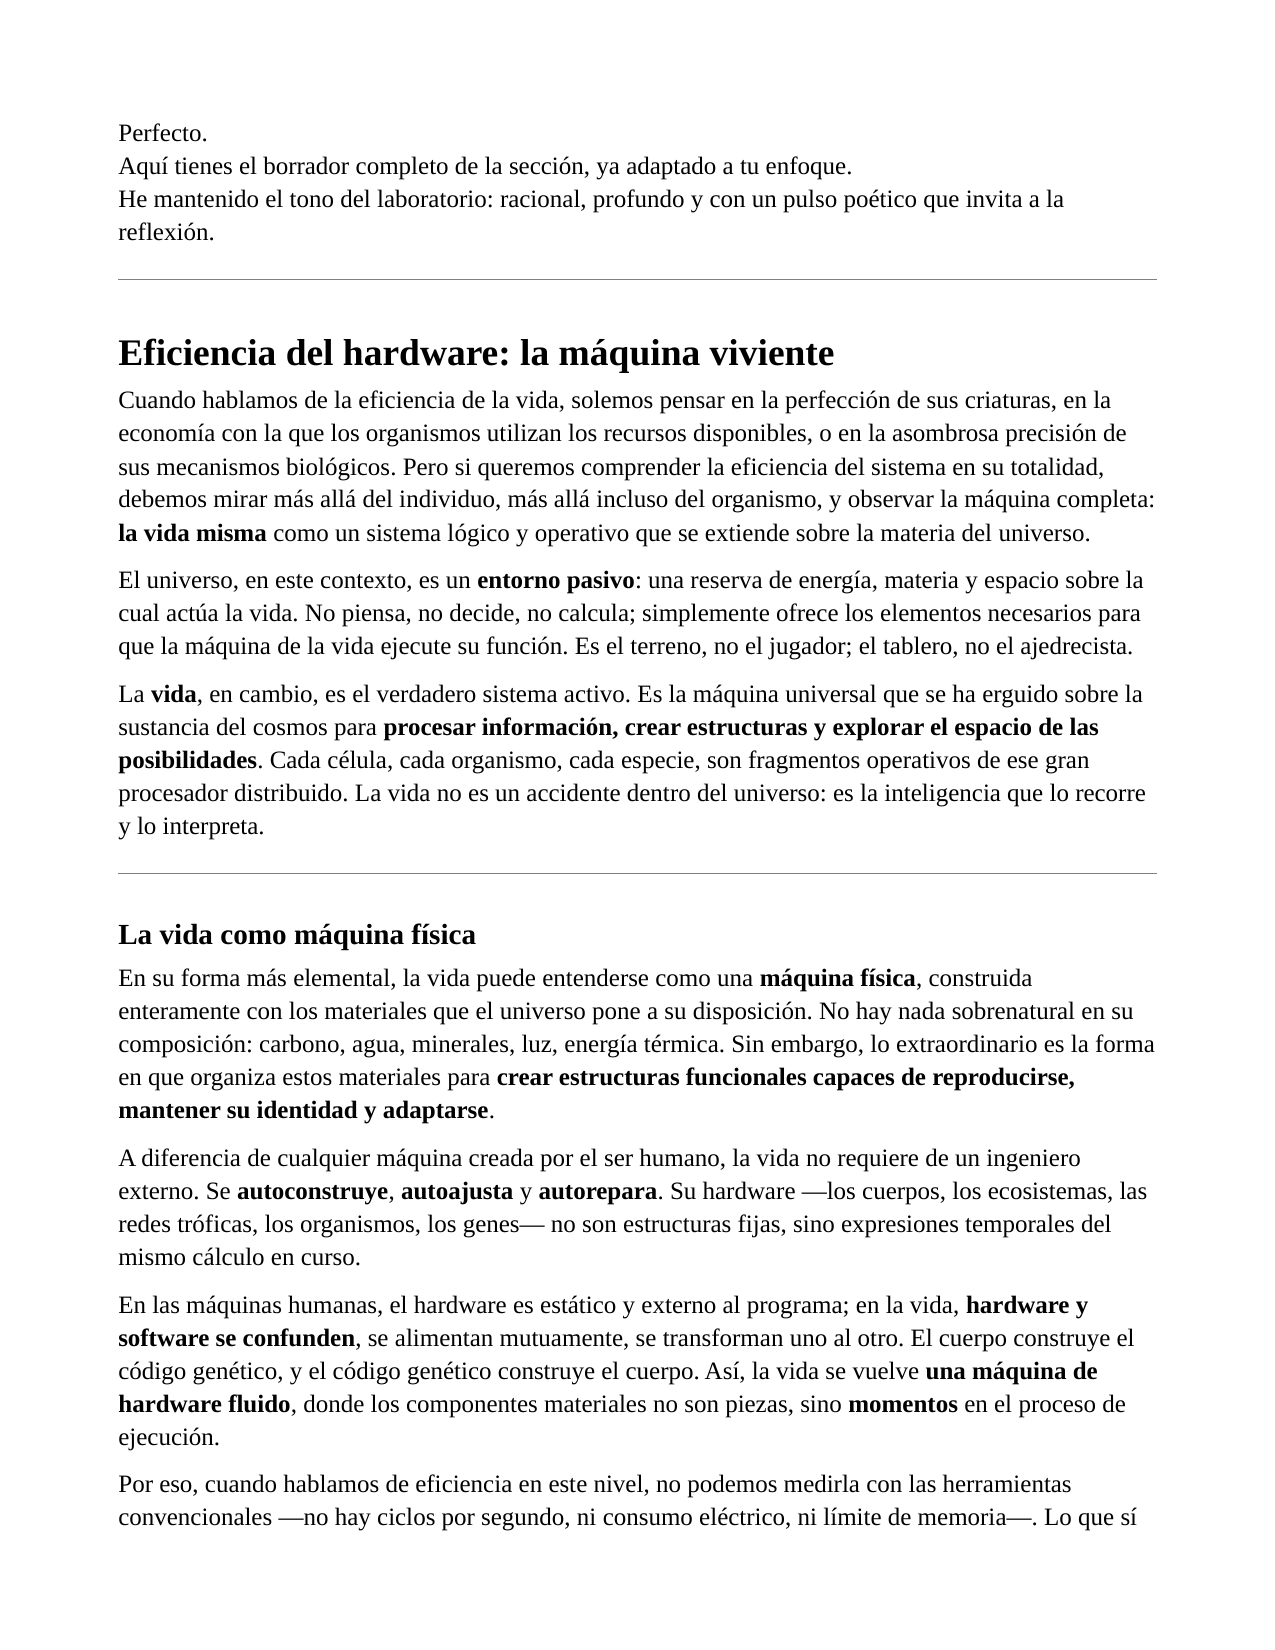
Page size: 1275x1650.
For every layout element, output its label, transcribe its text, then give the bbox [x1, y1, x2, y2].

text La vida, en cambio, es el verdadero sistema activo. Es la máquina universal que se ha erguido sobre la sustancia del cosmos para procesar información, crear estructuras y explorar el espacio de las posibilidades. Cada célula, cada organismo, cada especie, son fragmentos operativos de ese gran procesador distribuido. La vida no es un accidente dentro del universo: es la inteligencia que lo recorre y lo interpreta. [118, 679, 1157, 840]
subtitle La vida como máquina física [118, 917, 1157, 951]
text El universo, en este contexto, es un entorno pasivo: una reserva de energía, materia y espacio sobre la cual actúa la vida. No piensa, no decide, no calcula; simplemente ofrece los elementos necesarios para que la máquina de la vida ejecute su función. Es el terreno, no el jugador; el tablero, no el ajedrecista. [118, 565, 1157, 660]
text Por eso, cuando hablamos de eficiencia en este nivel, no podemos medirla con las herramientas convencionales —no hay ciclos por segundo, ni consumo eléctrico, ni límite de memoria—. Lo que sí [118, 1469, 1157, 1531]
text En las máquinas humanas, el hardware es estático y externo al programa; en la vida, hardware y software se confunden, se alimentan mutuamente, se transforman uno al otro. El cuerpo construye el código genético, y el código genético construye el cuerpo. Así, la vida se vuelve una máquina de hardware fluido, donde los componentes materiales no son piezas, sino momentos en el proceso de ejecución. [118, 1290, 1157, 1451]
text Cuando hablamos de la eficiencia de la vida, solemos pensar en la perfección de sus criaturas, en la economía con la que los organismos utilizan los recursos disponibles, o en la asombrosa precisión de sus mecanismos biológicos. Pero si queremos comprender la eficiencia del sistema en su totalidad, debemos mirar más allá del individuo, más allá incluso del organismo, y observar la máquina completa: la vida misma como un sistema lógico y operativo que se extiende sobre la materia del universo. [118, 386, 1157, 546]
text Perfecto. Aquí tienes el borrador completo de la sección, ya adaptado a tu enfoque. He mantenido el tono del laboratorio: racional, profundo y con un pulso poético que invita a la reflexión. [118, 118, 1157, 246]
text A diferencia de cualquier máquina creada por el ser humano, la vida no requiere de un ingeniero externo. Se autoconstruye, autoajusta y autorepara. Su hardware —los cuerpos, los ecosistemas, las redes tróficas, los organismos, los genes— no son estructuras fijas, sino expresiones temporales del mismo cálculo en curso. [118, 1143, 1157, 1271]
text En su forma más elemental, la vida puede entenderse como una máquina física, construida enteramente con los materiales que el universo pone a su disposición. No hay nada sobrenatural en su composición: carbono, agua, minerales, luz, energía térmica. Sin embargo, lo extraordinario es la forma en que organiza estos materiales para crear estructuras funcionales capaces de reproducirse, mantener su identidad y adaptarse. [118, 963, 1157, 1124]
subtitle Eficiencia del hardware: la máquina viviente [118, 330, 1157, 373]
